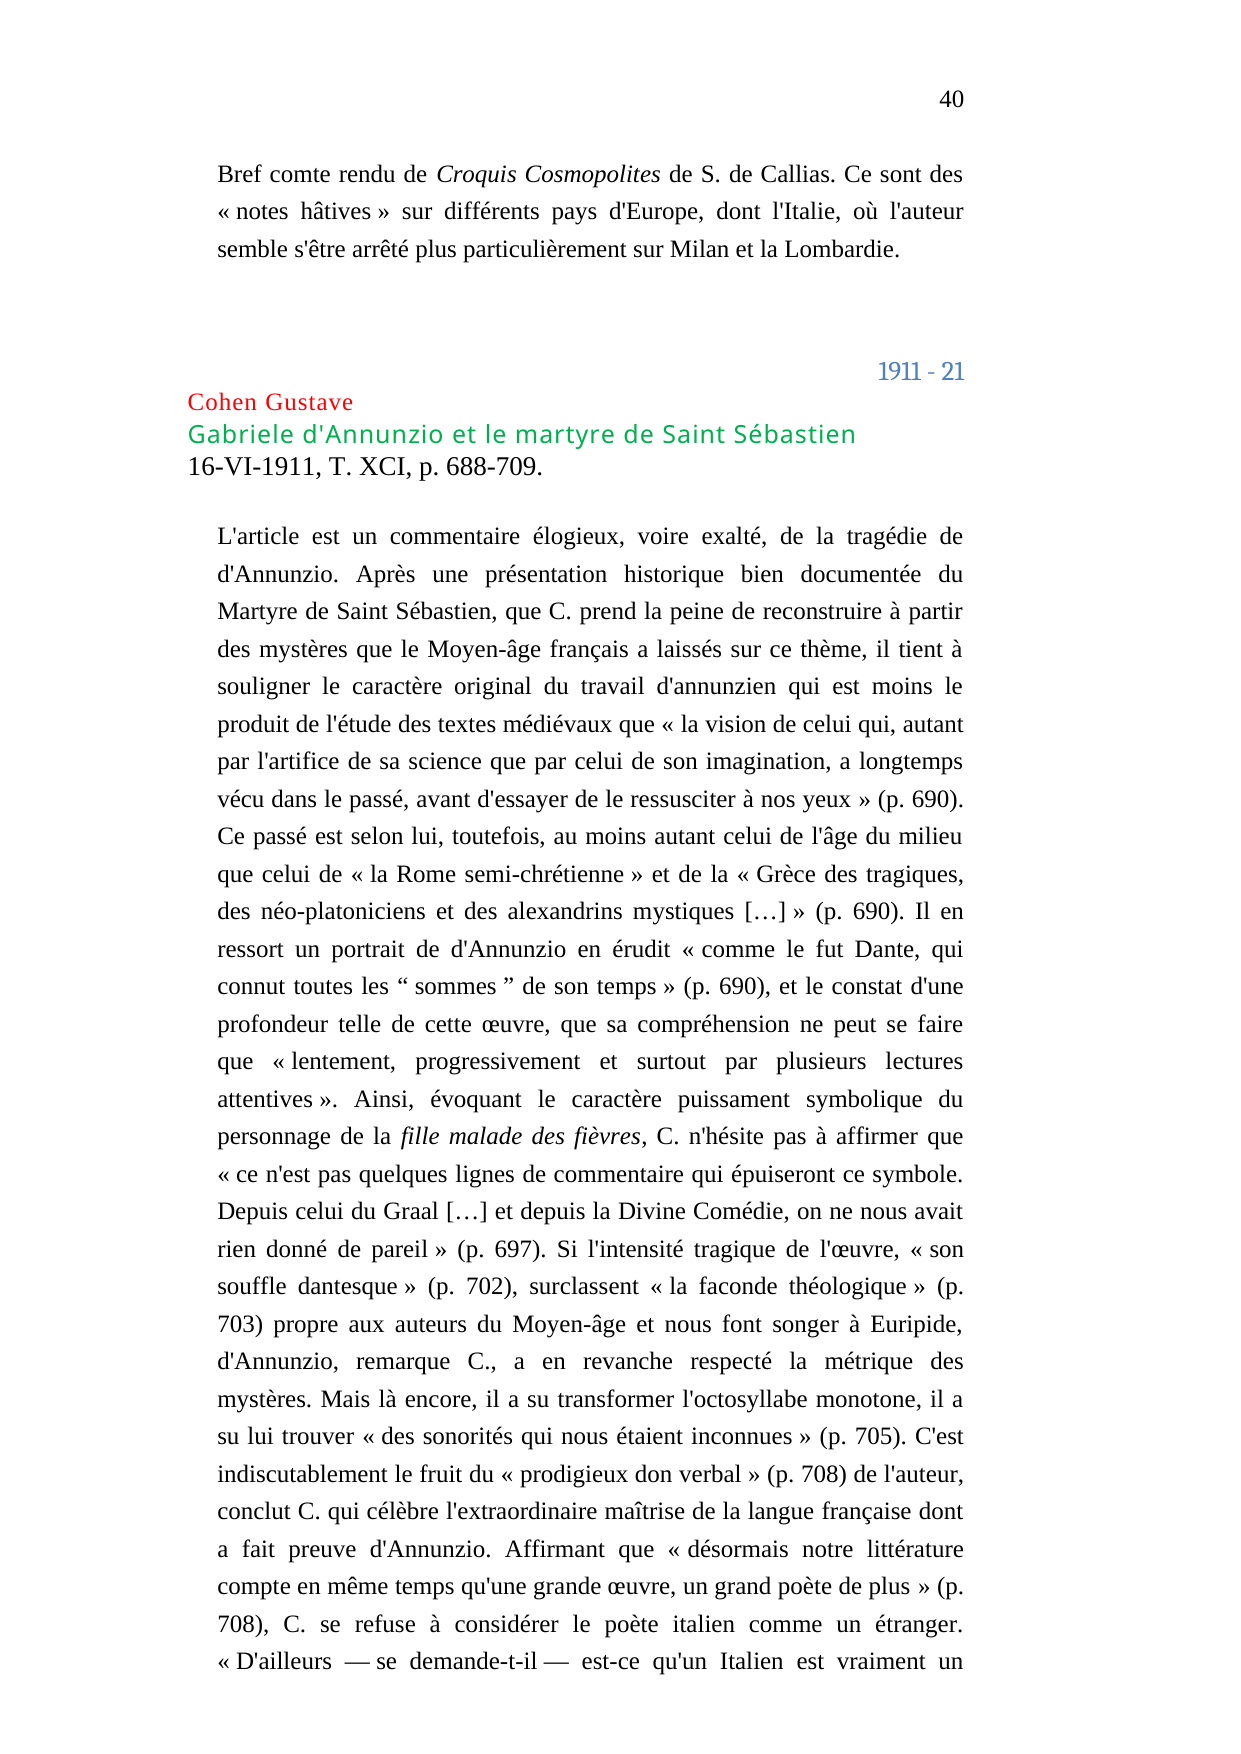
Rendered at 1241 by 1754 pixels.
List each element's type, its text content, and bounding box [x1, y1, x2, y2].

text Gabriele d'Annunzio et le martyre de Saint Sébastien [187, 416, 1053, 450]
text Bref comte rendu de Croquis Cosmopolites de S. de Callias. Ce sont des « notes hâtives » sur différents pays d'Europe, dont l'Italie, où l'auteur semble s'être arrêté plus particulièrement sur Milan et la Lombardie. [217, 150, 964, 262]
text Cohen Gustave [187, 387, 1053, 416]
subtitle 1911 - 21 [217, 350, 964, 387]
text 16-VI-1911, T. XCI, p. 688-709. [187, 450, 1131, 481]
text L'article est un commentaire élogieux, voire exalté, de la tragédie de d'Annunzio. Après une présentation historique bien documentée du Martyre de Saint Sébastien, que C. prend la peine de reconstruire à partir des mystères que le Moyen-âge français a laissés sur ce thème, il tient à souligner le caractère original du travail d'annunzien qui est moins le produit de l'étude des textes médiévaux que « la vision de celui qui, autant par l'artifice de sa science que par celui de son imagination, a longtemps vécu dans le passé, avant d'essayer de le ressusciter à nos yeux » (p. 690). Ce passé est selon lui, toutefois, au moins autant celui de l'âge du milieu que celui de « la Rome semi-chrétienne » et de la « Grèce des tragiques, des néo-platoniciens et des alexandrins mystiques […] » (p. 690). Il en ressort un portrait de d'Annunzio en érudit « comme le fut Dante, qui connut toutes les “ sommes ” de son temps » (p. 690), et le constat d'une profondeur telle de cette œuvre, que sa compréhension ne peut se faire que « lentement, progressivement et surtout par plusieurs lectures attentives ». Ainsi, évoquant le caractère puissament symbolique du personnage de la fille malade des fièvres, C. n'hésite pas à affirmer que « ce n'est pas quelques lignes de commentaire qui épuiseront ce symbole. Depuis celui du Graal […] et depuis la Divine Comédie, on ne nous avait rien donné de pareil » (p. 697). Si l'intensité tragique de l'œuvre, « son souffle dantesque » (p. 702), surclassent « la faconde théologique » (p. 703) propre aux auteurs du Moyen-âge et nous font songer à Euripide, d'Annunzio, remarque C., a en revanche respecté la métrique des mystères. Mais là encore, il a su transformer l'octosyllabe monotone, il a su lui trouver « des sonorités qui nous étaient inconnues » (p. 705). C'est indiscutablement le fruit du « prodigieux don verbal » (p. 708) de l'auteur, conclut C. qui célèbre l'extraordinaire maîtrise de la langue française dont a fait preuve d'Annunzio. Affirmant que « désormais notre littérature compte en même temps qu'une grande œuvre, un grand poète de plus » (p. 708), C. se refuse à considérer le poète italien comme un étranger. « D'ailleurs — se demande-t-il — est-ce qu'un Italien est vraiment un [217, 513, 964, 1675]
